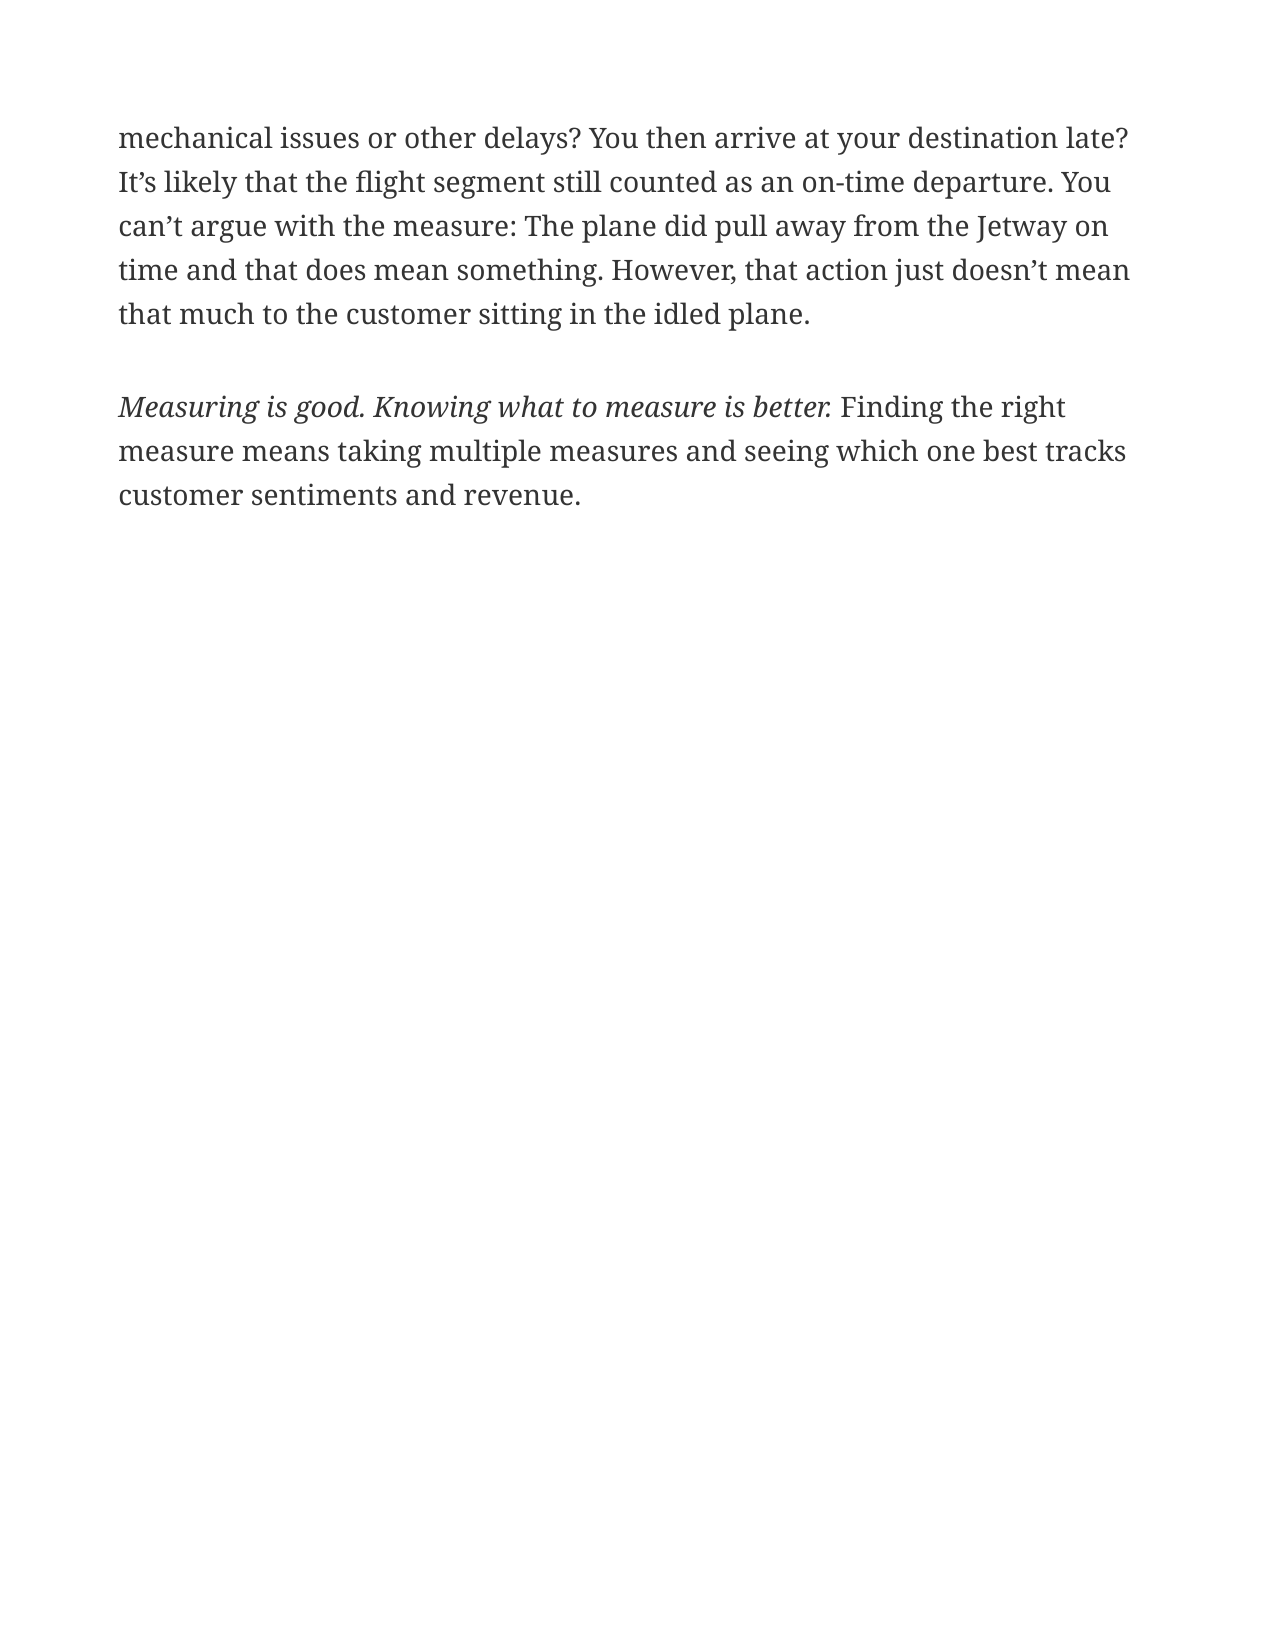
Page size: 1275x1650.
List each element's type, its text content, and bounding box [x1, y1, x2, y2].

text Measuring is good. Knowing what to measure is better. Finding the right measure means taking multiple measures and seeing which one best tracks customer sentiments and revenue. [118, 353, 1157, 514]
text mechanical issues or other delays? You then arrive at your destination late? It’s likely that the flight segment still counted as an on-time departure. You can’t argue with the measure: The plane did pull away from the Jetway on time and that does mean something. However, that action just doesn’t mean that much to the customer sitting in the idled plane. [118, 118, 1157, 333]
